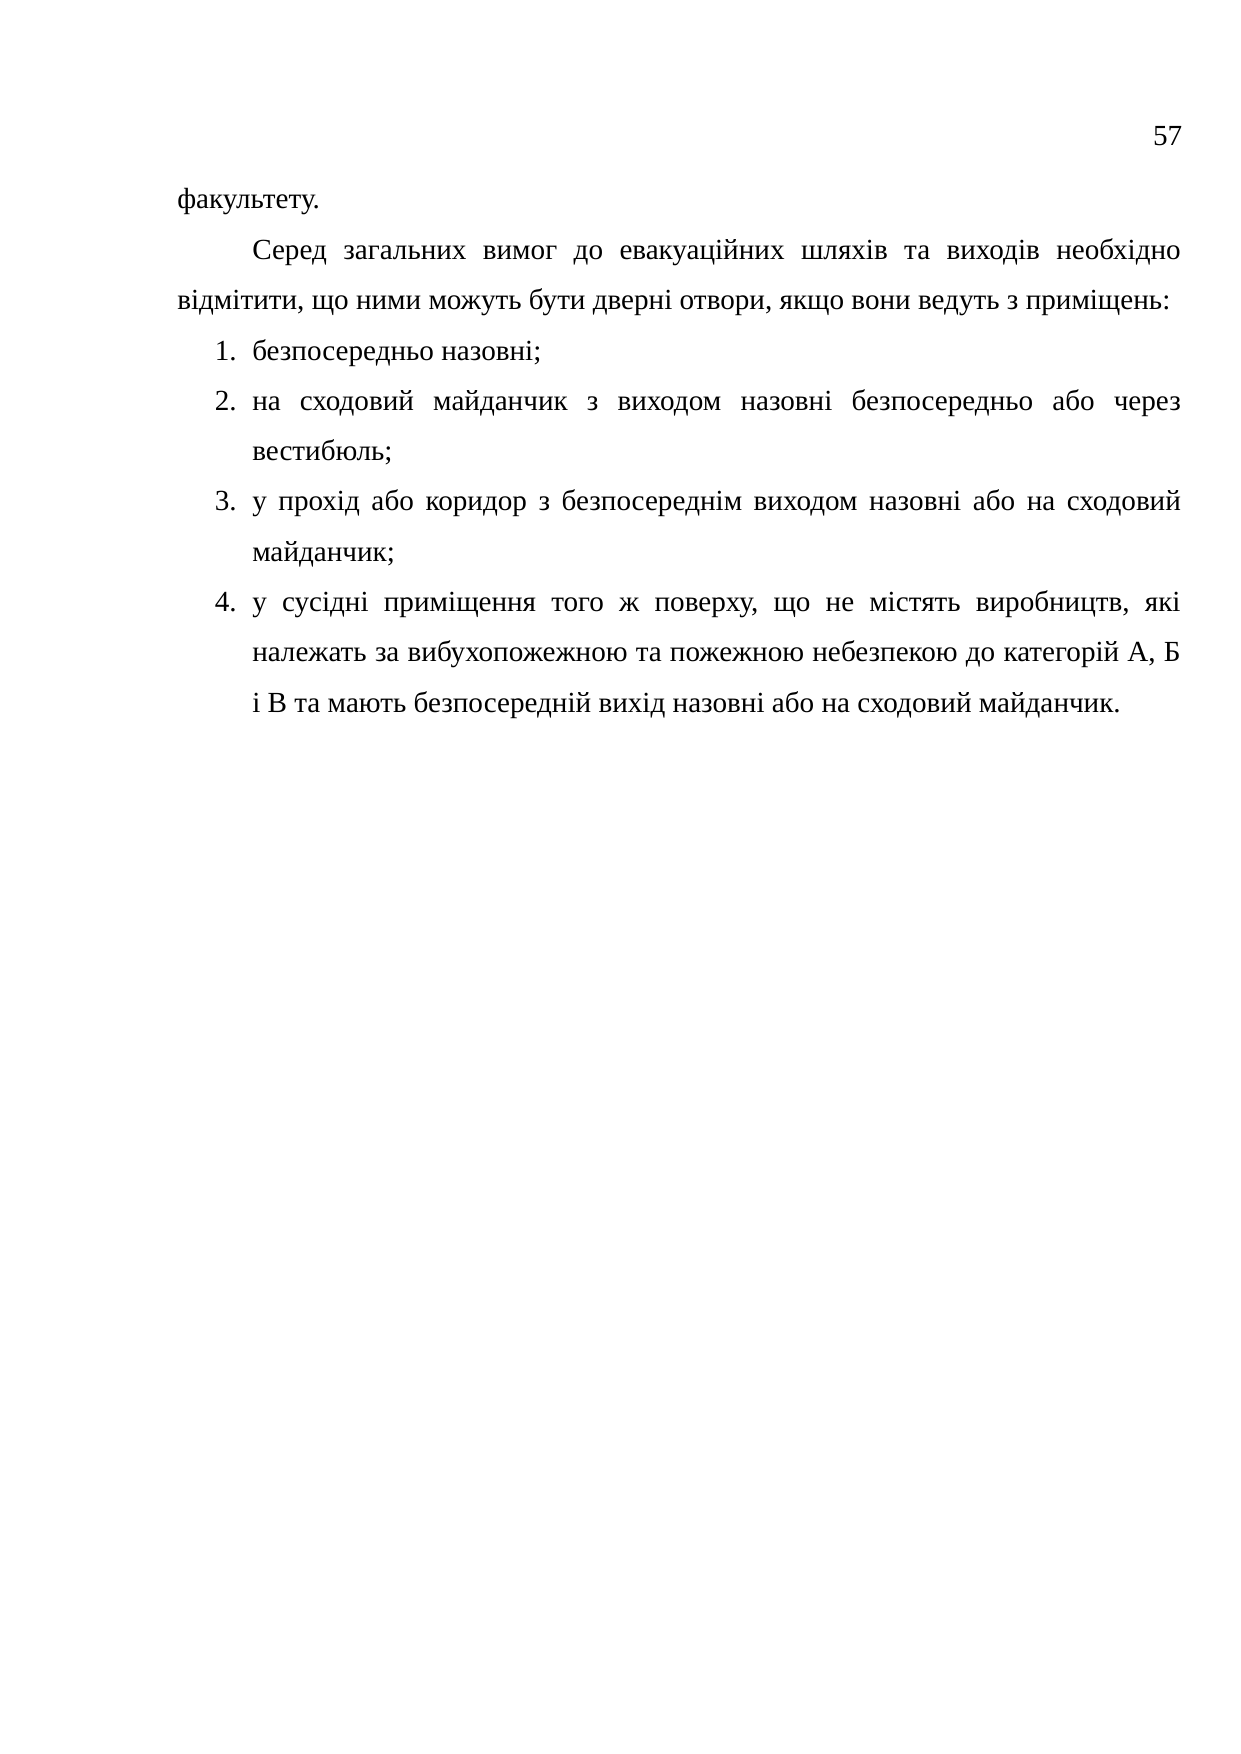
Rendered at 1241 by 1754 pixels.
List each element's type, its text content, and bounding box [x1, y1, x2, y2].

list на сходовий майданчик з виходом назовні безпосередньо або через вестибюль; [214, 383, 1182, 467]
list у прохід або коридор з безпосереднім виходом назовні або на сходовий майданчик; [214, 483, 1182, 567]
text Серед загальних вимог до евакуаційних шляхів та виходів необхідно відмітити, що ними можуть бути дверні отвори, якщо вони ведуть з приміщень: [177, 232, 1182, 316]
list безпосередньо назовні; [214, 333, 1182, 366]
text факультету. [177, 182, 1182, 215]
list у сусідні приміщення того ж поверху, що не містять виробництв, які належать за вибухопожежною та пожежною небезпекою до категорій А, Б і В та мають безпосередній вихід назовні або на сходовий майданчик. [214, 584, 1182, 718]
